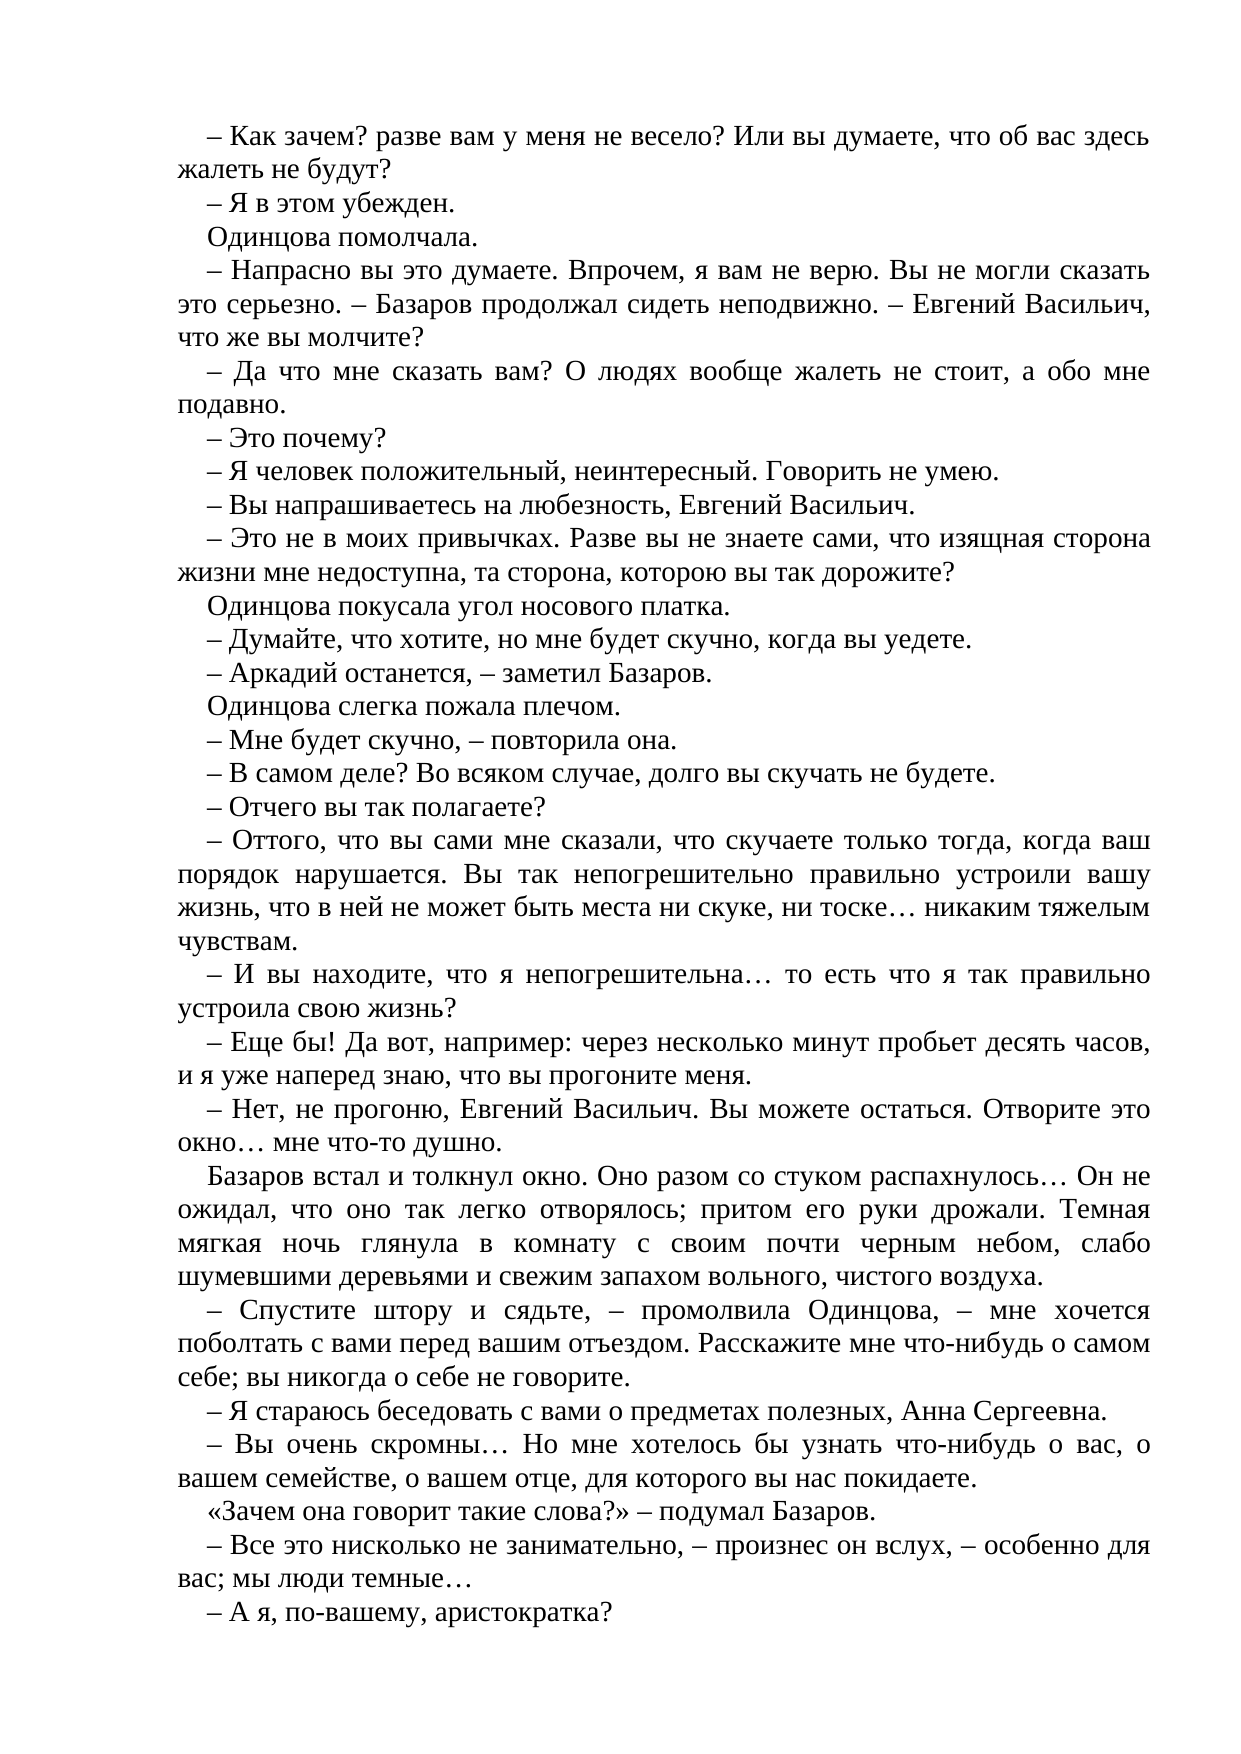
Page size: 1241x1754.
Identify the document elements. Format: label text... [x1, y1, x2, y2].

text Одинцова помолчала. [177, 219, 1152, 252]
text – Вы напрашиваетесь на любезность, Евгений Васильич. [177, 487, 1152, 521]
text – Я в этом убежден. [177, 185, 1152, 219]
text – Вы очень скромны… Но мне хотелось бы узнать что-нибудь о вас, о вашем семействе, о вашем отце, для которого вы нас покидаете. [177, 1426, 1152, 1493]
text – В самом деле? Во всяком случае, долго вы скучать не будете. [177, 755, 1152, 789]
text – А я, по-вашему, аристократка? [177, 1594, 1152, 1627]
text – Да что мне сказать вам? О людях вообще жалеть не стоит, а обо мне подавно. [177, 353, 1152, 420]
text – Думайте, что хотите, но мне будет скучно, когда вы уедете. [177, 621, 1152, 655]
text – Это почему? [177, 420, 1152, 453]
text – Отчего вы так полагаете? [177, 789, 1152, 822]
text «Зачем она говорит такие слова?» – подумал Базаров. [177, 1493, 1152, 1527]
text Одинцова слегка пожала плечом. [177, 688, 1152, 722]
text – И вы находите, что я непогрешительна… то есть что я так правильно устроила свою жизнь? [177, 957, 1152, 1024]
text – Нет, не прогоню, Евгений Васильич. Вы можете остаться. Отворите это окно… мне что-то душно. [177, 1091, 1152, 1158]
text – Спустите штору и сядьте, – промолвила Одинцова, – мне хочется поболтать с вами перед вашим отъездом. Расскажите мне что-нибудь о самом себе; вы никогда о себе не говорите. [177, 1292, 1152, 1393]
text – Оттого, что вы сами мне сказали, что скучаете только тогда, когда ваш порядок нарушается. Вы так непогрешительно правильно устроили вашу жизнь, что в ней не может быть места ни скуке, ни тоске… никаким тяжелым чувствам. [177, 822, 1152, 957]
text – Я человек положительный, неинтересный. Говорить не умею. [177, 453, 1152, 487]
text – Напрасно вы это думаете. Впрочем, я вам не верю. Вы не могли сказать это серьезно. – Базаров продолжал сидеть неподвижно. – Евгений Васильич, что же вы молчите? [177, 252, 1152, 353]
text Базаров встал и толкнул окно. Оно разом со стуком распахнулось… Он не ожидал, что оно так легко отворялось; притом его руки дрожали. Темная мягкая ночь глянула в комнату с своим почти черным небом, слабо шумевшими деревьями и свежим запахом вольного, чистого воздуха. [177, 1158, 1152, 1292]
text Одинцова покусала угол носового платка. [177, 588, 1152, 621]
text – Еще бы! Да вот, например: через несколько минут пробьет десять часов, и я уже наперед знаю, что вы прогоните меня. [177, 1024, 1152, 1091]
text – Мне будет скучно, – повторила она. [177, 722, 1152, 755]
text – Как зачем? разве вам у меня не весело? Или вы думаете, что об вас здесь жалеть не будут? [177, 118, 1152, 185]
text – Я стараюсь беседовать с вами о предметах полезных, Анна Сергеевна. [177, 1393, 1152, 1426]
text – Это не в моих привычках. Разве вы не знаете сами, что изящная сторона жизни мне недоступна, та сторона, которою вы так дорожите? [177, 521, 1152, 588]
text – Аркадий останется, – заметил Базаров. [177, 655, 1152, 688]
text – Все это нисколько не занимательно, – произнес он вслух, – особенно для вас; мы люди темные… [177, 1527, 1152, 1594]
